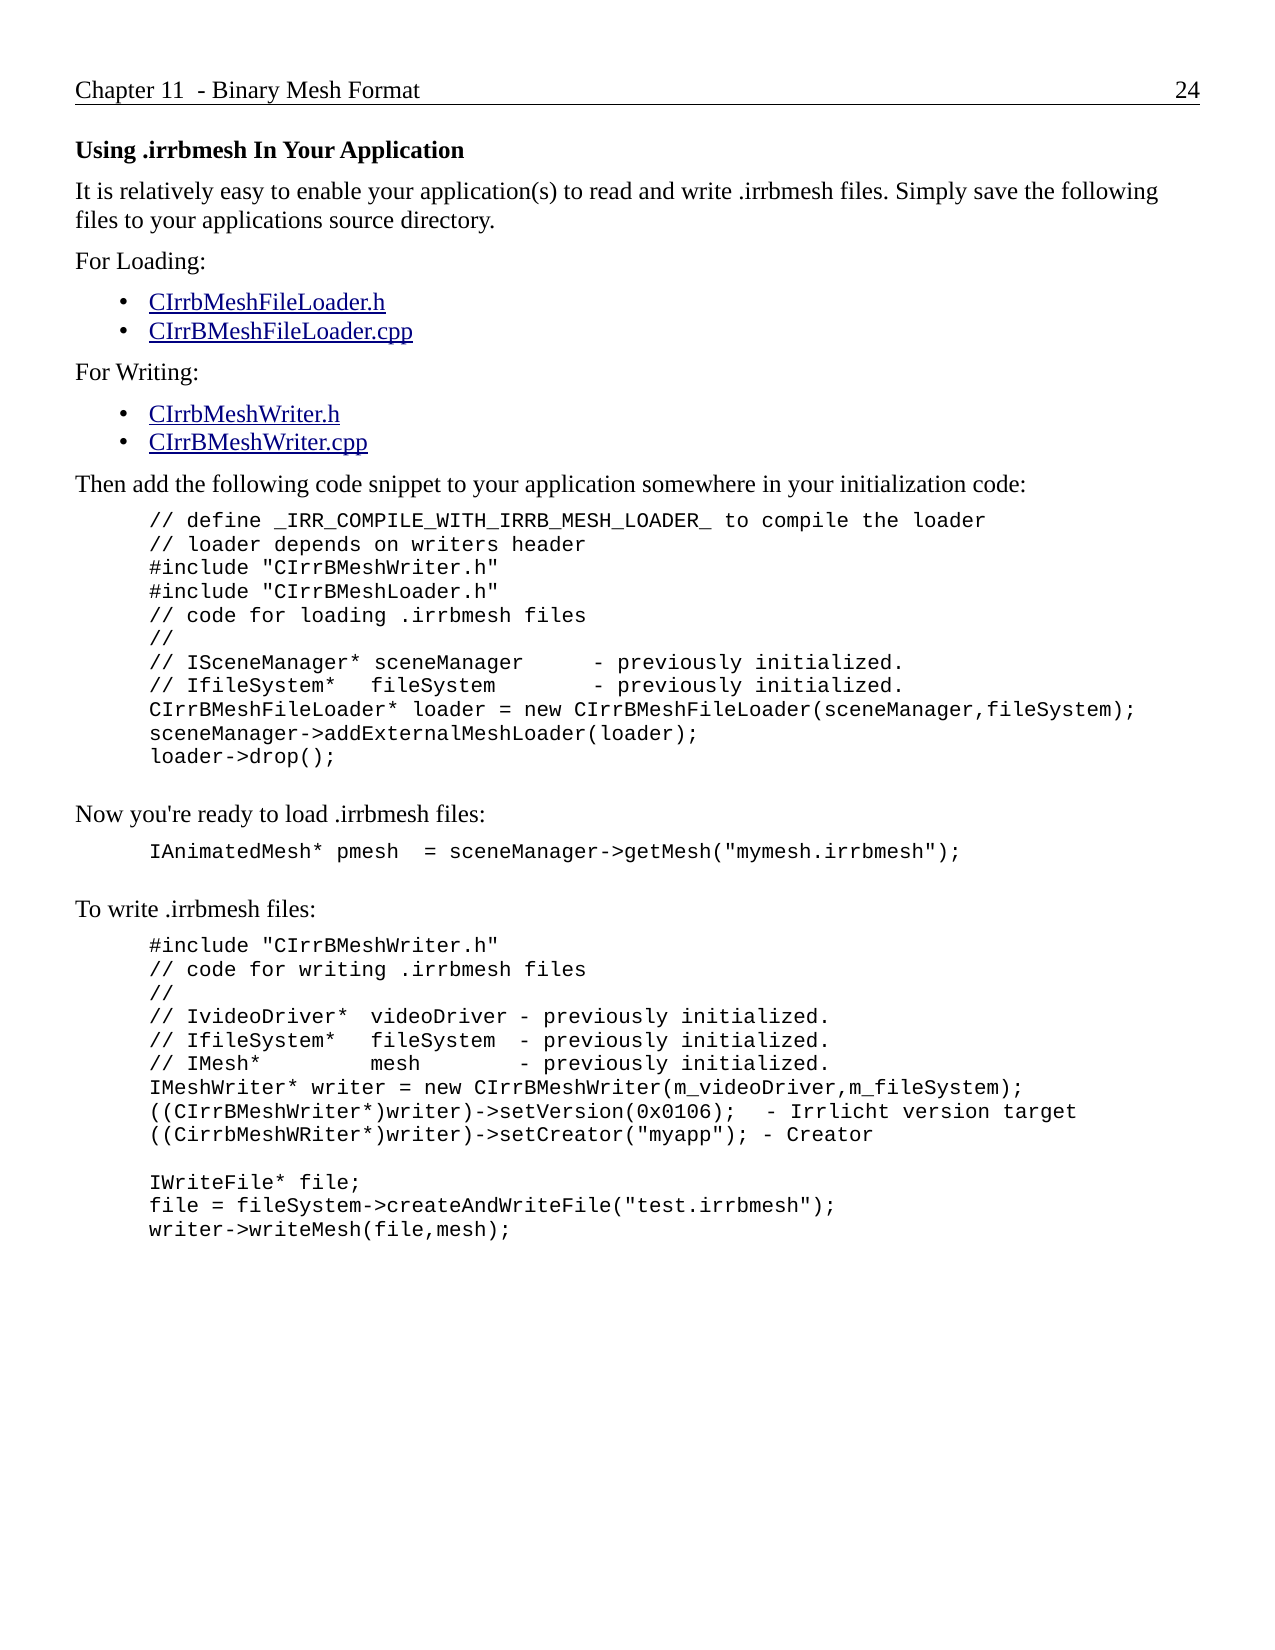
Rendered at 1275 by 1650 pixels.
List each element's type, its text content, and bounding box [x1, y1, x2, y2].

text IWriteFile* file; [75, 1172, 1200, 1195]
text For Loading: [75, 246, 1200, 275]
text For Writing: [75, 357, 1200, 386]
text Now you're ready to load .irrbmesh files: [75, 799, 1200, 828]
text IMeshWriter* writer = new CIrrBMeshWriter(m_videoDriver,m_fileSystem); [75, 1077, 1200, 1101]
text // loader depends on writers header [75, 534, 1200, 557]
text // [75, 628, 1200, 652]
text loader->drop(); [75, 746, 1200, 770]
text ((CIrrBMeshWriter*)writer)->setVersion(0x0106); - Irrlicht version target [75, 1101, 1200, 1124]
text // IvideoDriver* videoDriver - previously initialized. [75, 1006, 1200, 1030]
text // define _IRR_COMPILE_WITH_IRRB_MESH_LOADER_ to compile the loader [75, 510, 1200, 534]
list CIrrbMeshFileLoader.h [119, 287, 1200, 316]
text // IfileSystem* fileSystem - previously initialized. [75, 1030, 1200, 1053]
text IAnimatedMesh* pmesh = sceneManager->getMesh("mymesh.irrbmesh"); [75, 841, 1200, 864]
text #include "CIrrBMeshWriter.h" [75, 935, 1200, 959]
text sceneManager->addExternalMeshLoader(loader); [75, 723, 1200, 746]
text Then add the following code snippet to your application somewhere in your initialization code: [75, 469, 1200, 497]
text CIrrBMeshFileLoader* loader = new CIrrBMeshFileLoader(sceneManager,fileSystem); [75, 699, 1200, 723]
list CIrrBMeshWriter.cpp [119, 427, 1200, 456]
text #include "CIrrBMeshWriter.h" [75, 557, 1200, 581]
text file = fileSystem->createAndWriteFile("test.irrbmesh"); [75, 1195, 1200, 1219]
list CIrrBMeshFileLoader.cpp [119, 316, 1200, 345]
text ((CirrbMeshWRiter*)writer)->setCreator("myapp"); - Creator [75, 1124, 1200, 1148]
text // IMesh* mesh - previously initialized. [75, 1053, 1200, 1077]
text Using .irrbmesh In Your Application [75, 135, 1200, 164]
text // ISceneManager* sceneManager - previously initialized. [75, 652, 1200, 676]
text writer->writeMesh(file,mesh); [75, 1219, 1200, 1243]
text // IfileSystem* fileSystem - previously initialized. [75, 676, 1200, 699]
list CIrrbMeshWriter.h [119, 399, 1200, 427]
text To write .irrbmesh files: [75, 894, 1200, 923]
text // [75, 982, 1200, 1006]
text // code for loading .irrbmesh files [75, 604, 1200, 628]
text #include "CIrrBMeshLoader.h" [75, 581, 1200, 604]
text It is relatively easy to enable your application(s) to read and write .irrbmesh files. Simply save the following files to your applications source directory. [75, 176, 1200, 234]
text // code for writing .irrbmesh files [75, 959, 1200, 982]
